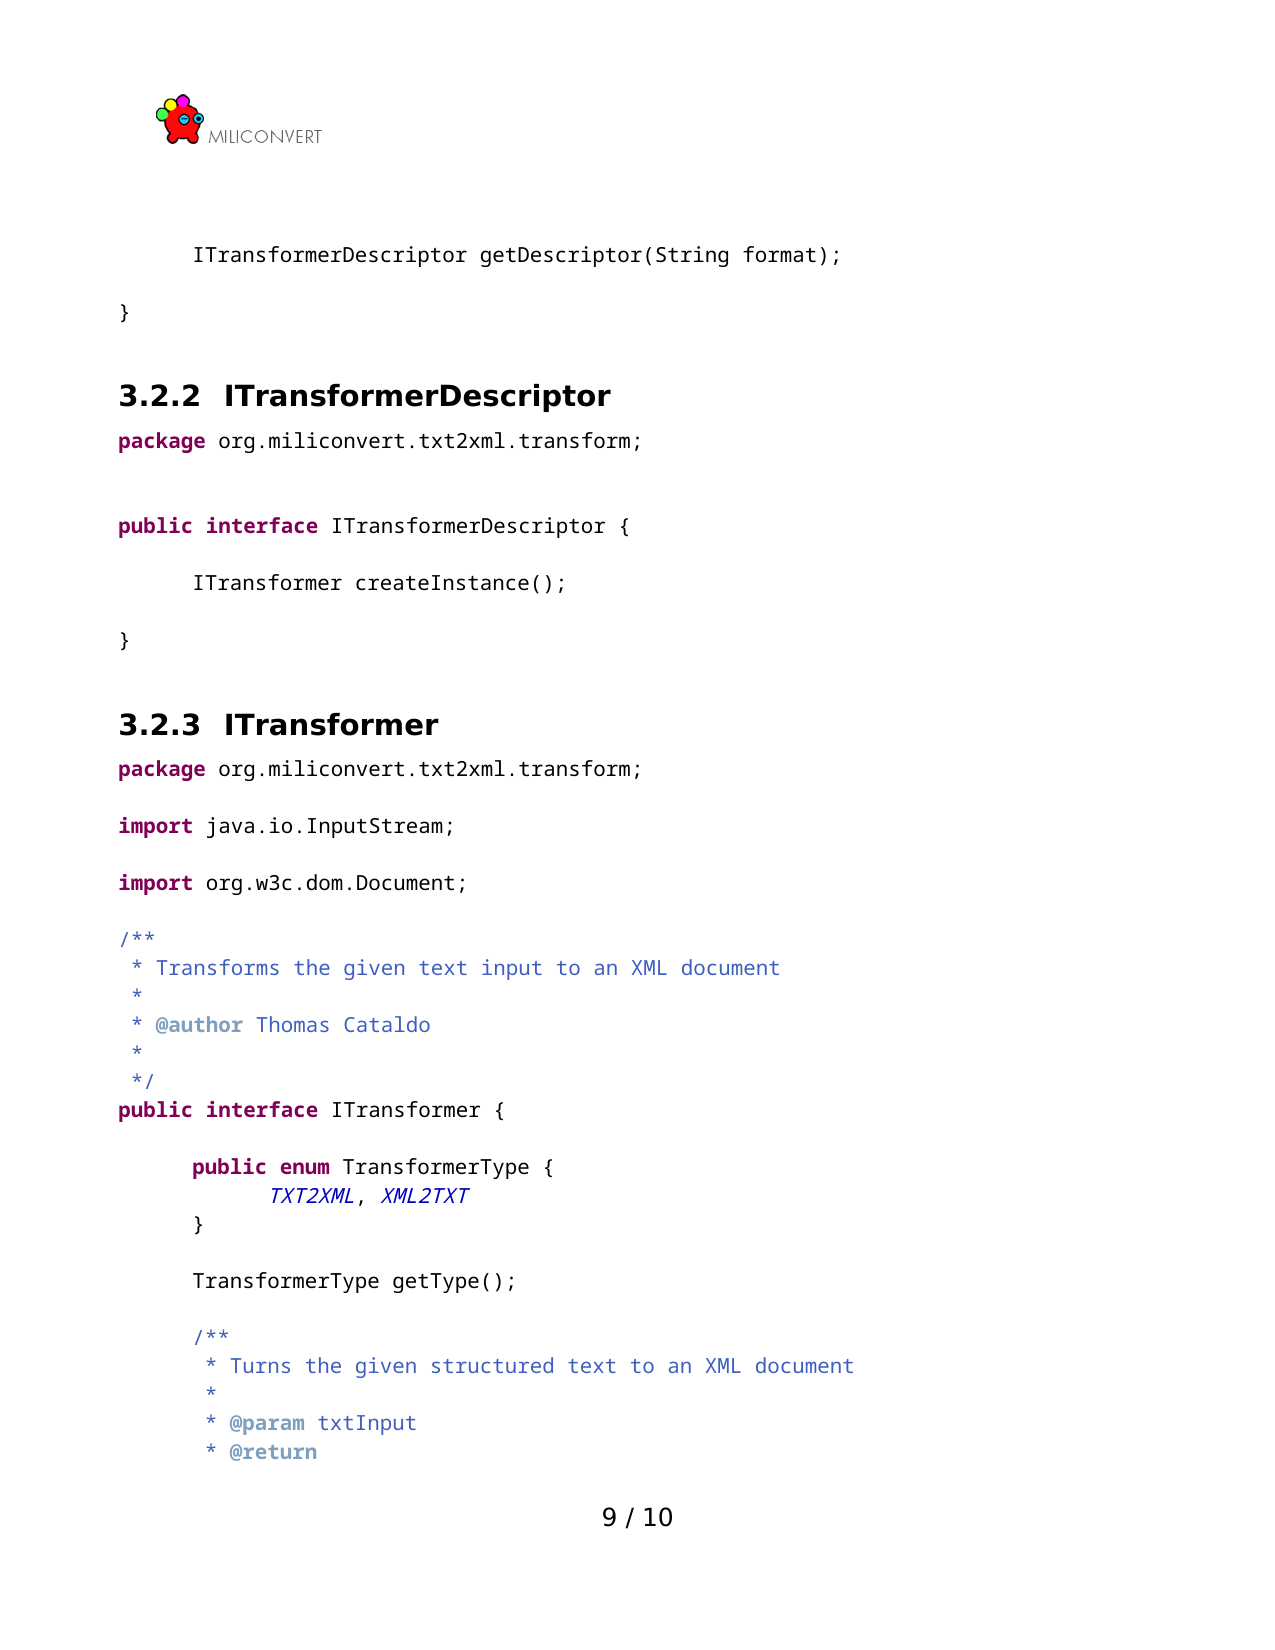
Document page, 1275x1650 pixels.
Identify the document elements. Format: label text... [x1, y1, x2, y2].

text * @author Thomas Cataldo [118, 1010, 1157, 1039]
text public interface ITransformer { [118, 1096, 1157, 1124]
text * [118, 1380, 1157, 1408]
text TransformerType getType(); [118, 1266, 1157, 1294]
text * [118, 1039, 1157, 1067]
text package org.miliconvert.txt2xml.transform; [118, 754, 1157, 783]
subtitle ITransformer [118, 708, 1157, 742]
text TXT2XML, XML2TXT [118, 1181, 1157, 1209]
text public interface ITransformerDescriptor { [118, 511, 1157, 540]
text * @return [118, 1437, 1157, 1465]
text } [118, 1209, 1157, 1238]
text import org.w3c.dom.Document; [118, 868, 1157, 896]
text * [118, 982, 1157, 1010]
text ITransformerDescriptor getDescriptor(String format); [118, 240, 1157, 269]
subtitle ITransformerDescriptor [118, 380, 1157, 414]
text * Transforms the given text input to an XML document [118, 953, 1157, 982]
text public enum TransformerType { [118, 1152, 1157, 1181]
text } [118, 625, 1157, 654]
text import java.io.InputStream; [118, 811, 1157, 839]
text /** [118, 925, 1157, 953]
text * @param txtInput [118, 1408, 1157, 1437]
text package org.miliconvert.txt2xml.transform; [118, 426, 1157, 454]
text */ [118, 1067, 1157, 1096]
text /** [118, 1323, 1157, 1351]
picture [132, 69, 354, 176]
text ITransformer createInstance(); [118, 568, 1157, 597]
text } [118, 297, 1157, 326]
text * Turns the given structured text to an XML document [118, 1351, 1157, 1380]
